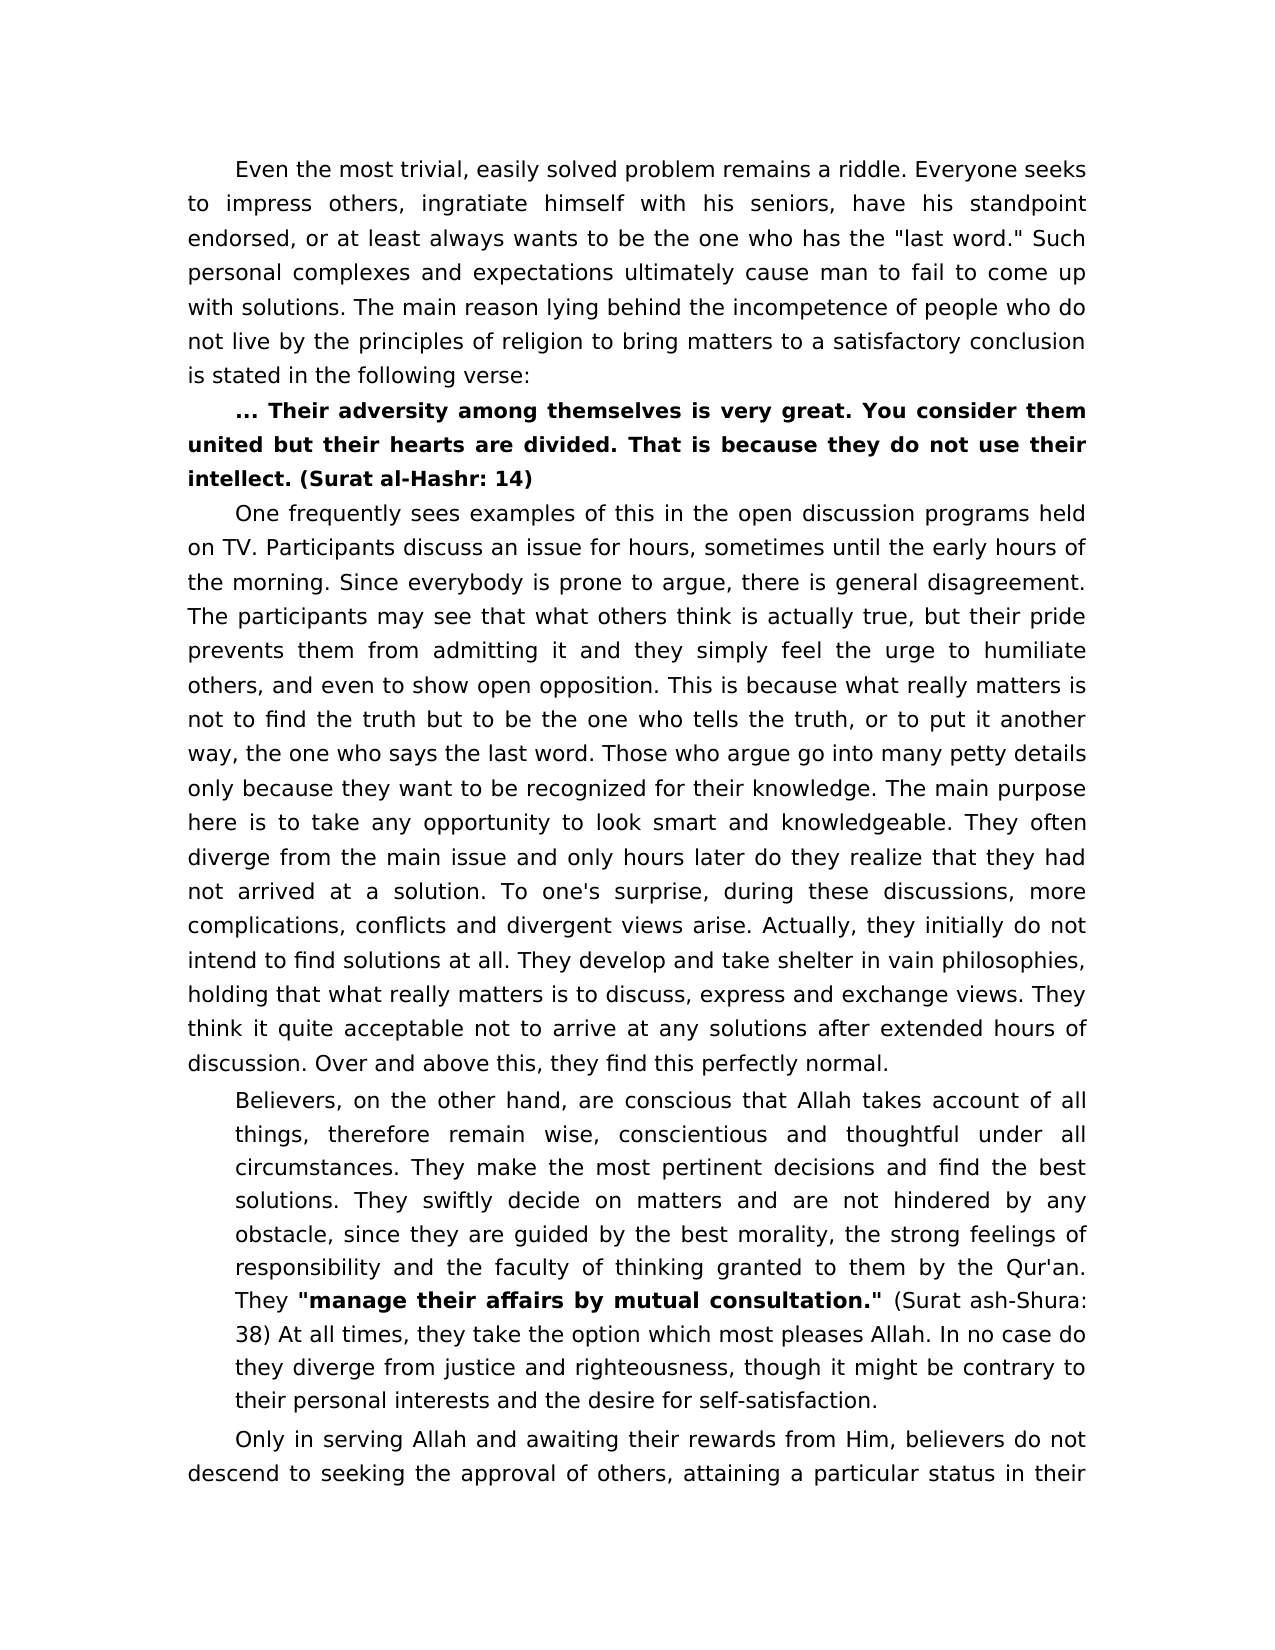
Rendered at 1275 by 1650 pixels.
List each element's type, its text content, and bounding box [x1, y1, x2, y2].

text Even the most trivial, easily solved problem remains a riddle. Everyone seeks to impress others, ingratiate himself with his seniors, have his standpoint endorsed, or at least always wants to be the one who has the "last word." Such personal complexes and expectations ultimately cause man to fail to come up with solutions. The main reason lying behind the incompetence of people who do not live by the principles of religion to bring matters to a satisfactory conclusion is stated in the following verse: [187, 150, 1087, 391]
text Only in serving Allah and awaiting their rewards from Him, believers do not descend to seeking the approval of others, attaining a particular status in their [187, 1420, 1087, 1488]
text One frequently sees examples of this in the open discussion programs held on TV. Participants discuss an issue for hours, sometimes until the early hours of the morning. Since everybody is prone to argue, there is general disagreement. The participants may see that what others think is actually true, but their pride prevents them from admitting it and they simply feel the urge to humiliate others, and even to show open opposition. This is because what really matters is not to find the truth but to be the one who tells the truth, or to put it another way, the one who says the last word. Those who argue go into many petty details only because they want to be recognized for their knowledge. The main purpose here is to take any opportunity to look smart and knowledgeable. They often diverge from the main issue and only hours later do they realize that they had not arrived at a solution. To one's surprise, during these discussions, more complications, conflicts and divergent views arise. Actually, they initially do not intend to find solutions at all. They develop and take shelter in vain philosophies, holding that what really matters is to discuss, express and exchange views. They think it quite acceptable not to arrive at any solutions after extended hours of discussion. Over and above this, they find this perfectly normal. [187, 494, 1087, 1078]
text ... Their adversity among themselves is very great. You consider them united but their hearts are divided. That is because they do not use their intellect. (Surat al-Hashr: 14) [187, 391, 1087, 494]
text Believers, on the other hand, are conscious that Allah takes account of all things, therefore remain wise, conscientious and thoughtful under all circumstances. They make the most pertinent decisions and find the best solutions. They swiftly decide on matters and are not hindered by any obstacle, since they are guided by the best morality, the strong feelings of responsibility and the faculty of thinking granted to them by the Qur'an. They "manage their affairs by mutual consultation." (Surat ash-Shura: 38) At all times, they take the option which most pleases Allah. In no case do they diverge from justice and righteousness, though it might be contrary to their personal interests and the desire for self-satisfaction. [235, 1082, 1087, 1416]
